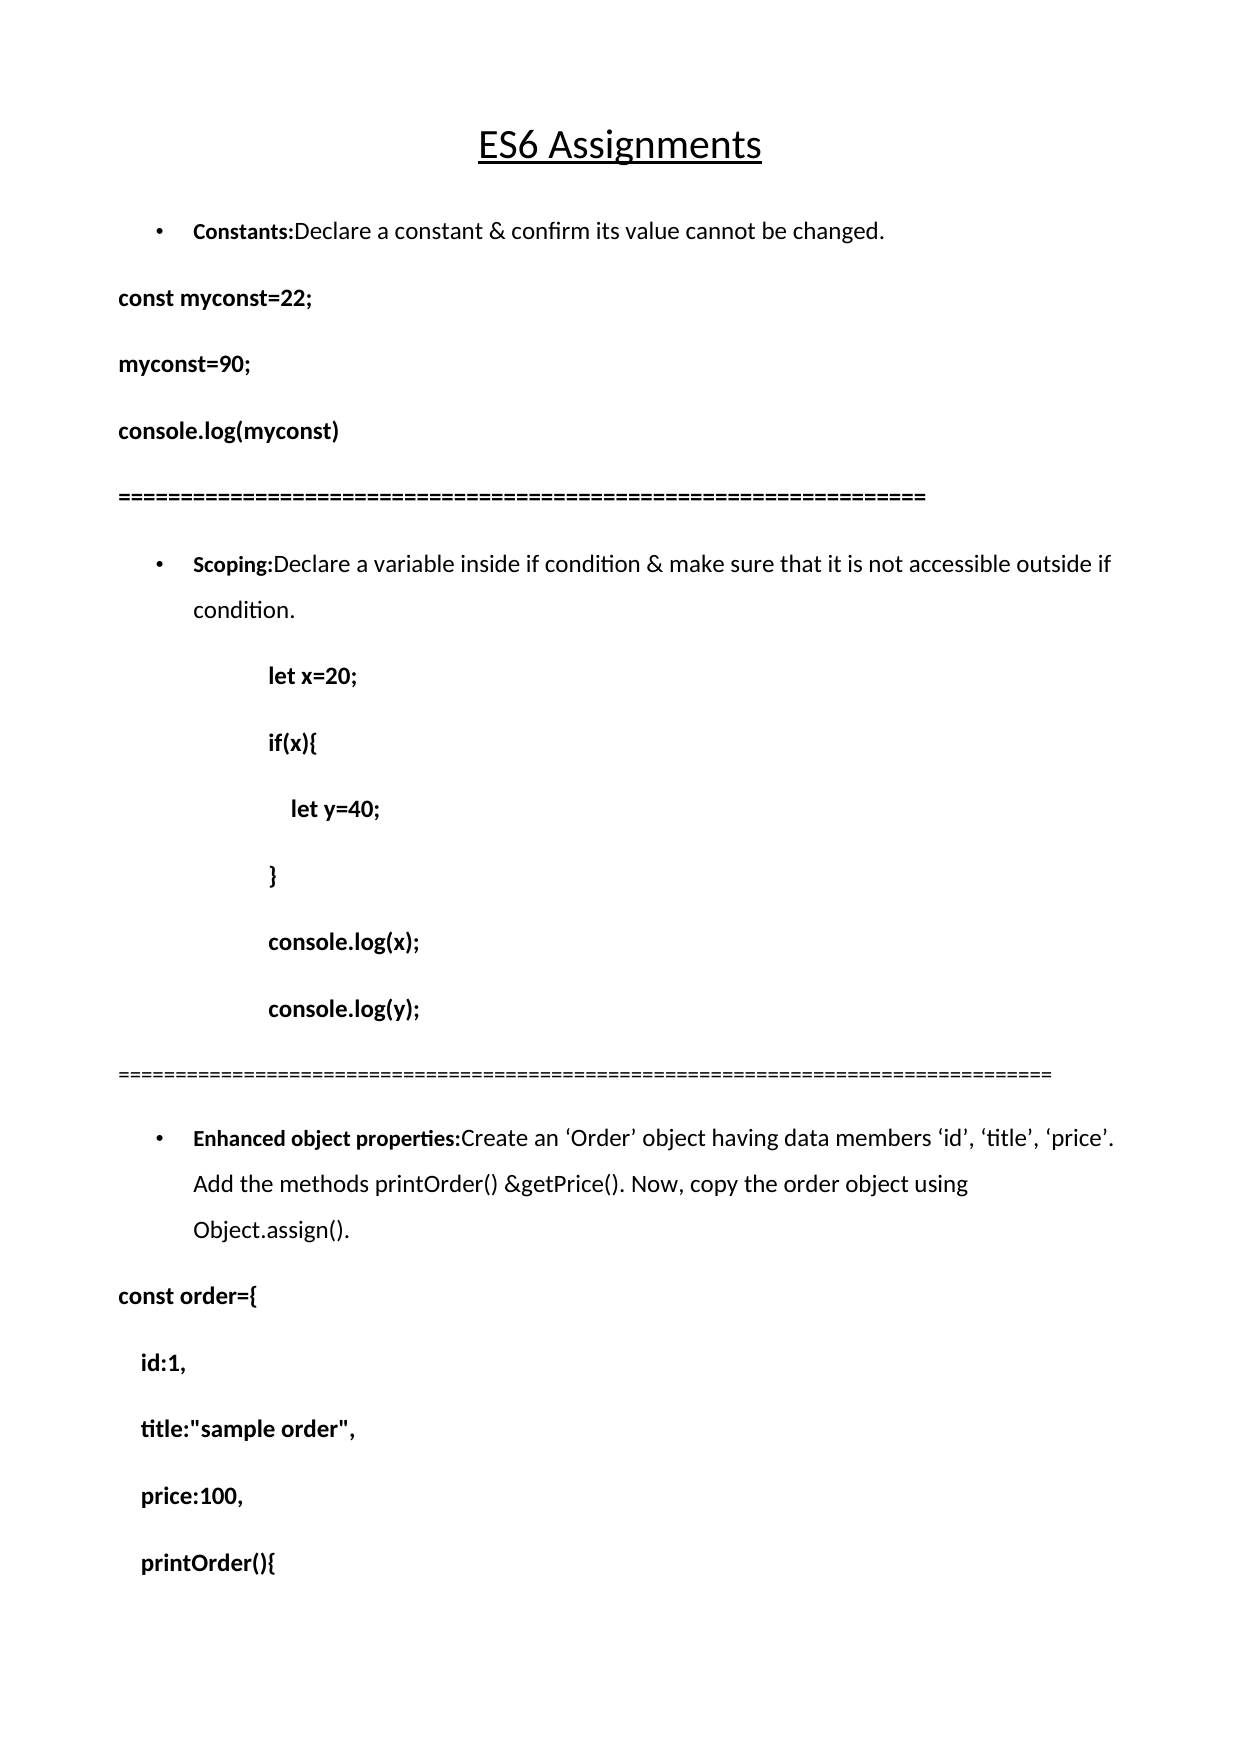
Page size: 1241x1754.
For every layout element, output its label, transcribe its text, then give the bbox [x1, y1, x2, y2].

text id:1, [118, 1347, 1122, 1378]
text } [268, 860, 1122, 891]
list Constants:Declare a constant & confirm its value cannot be changed. [156, 215, 1122, 246]
text title:"sample order", [118, 1414, 1122, 1444]
text console.log(x); [268, 927, 1122, 957]
text myconst=90; [118, 348, 1122, 379]
text console.log(y); [268, 993, 1122, 1024]
text console.log(myconst) [118, 415, 1122, 445]
list Scoping:Declare a variable inside if condition & make sure that it is not accessible outside if condition. [156, 548, 1122, 624]
text ================================================================= [118, 481, 1122, 512]
text if(x){ [268, 727, 1122, 757]
text const myconst=22; [118, 282, 1122, 312]
text let y=40; [268, 793, 1122, 824]
list Enhanced object properties:Create an ‘Order’ object having data members ‘id’, ‘title’, ‘price’. Add the methods printOrder() &getPrice(). Now, copy the order object using Object.assign(). [156, 1122, 1122, 1244]
text ES6 Assignments [118, 118, 1122, 169]
text ================================================================================== [118, 1060, 1122, 1088]
text price:100, [118, 1480, 1122, 1511]
text printOrder(){ [118, 1547, 1122, 1577]
text let x=20; [268, 660, 1122, 691]
text const order={ [118, 1281, 1122, 1311]
